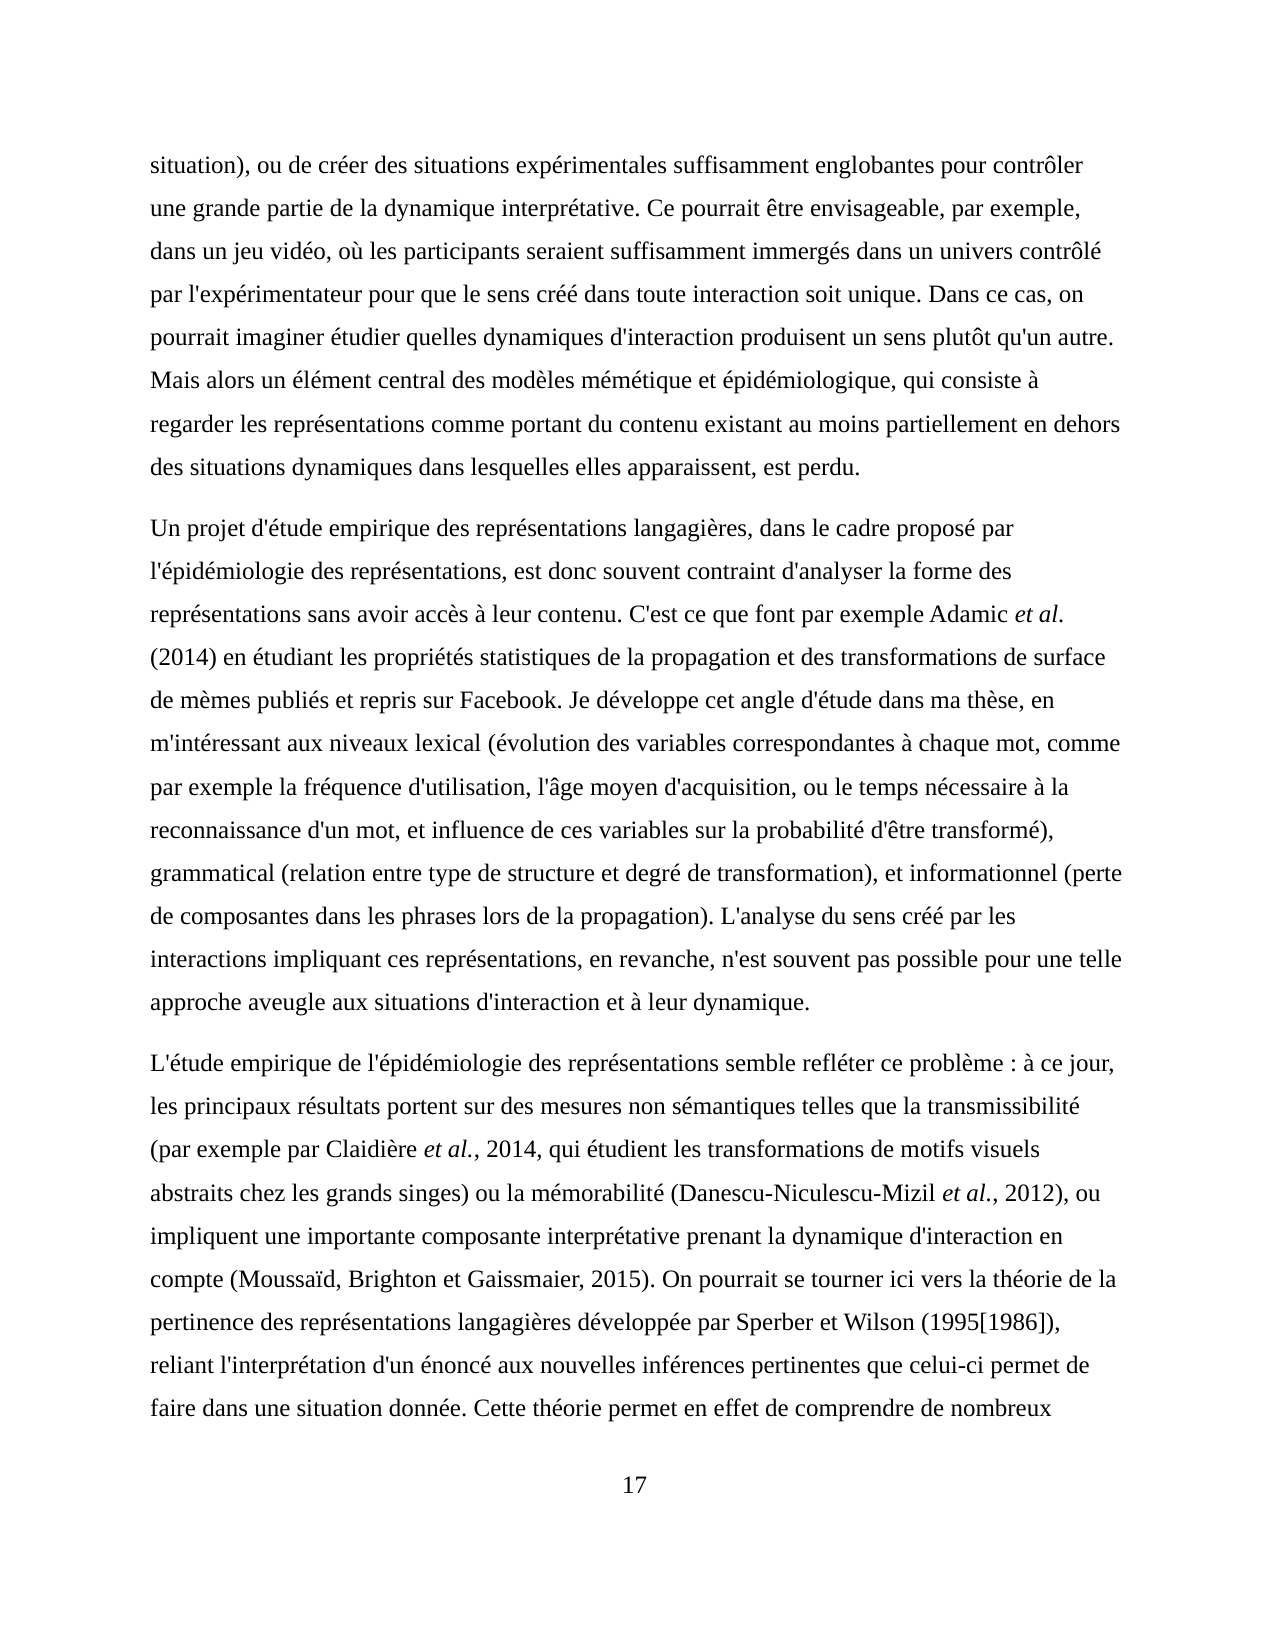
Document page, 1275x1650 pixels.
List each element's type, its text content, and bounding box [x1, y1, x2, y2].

text L'étude empirique de l'épidémiologie des représentations semble refléter ce problème : à ce jour, les principaux résultats portent sur des mesures non sémantiques telles que la transmissibilité (par exemple par Claidière et al., 2014, qui étudient les transformations de motifs visuels abstraits chez les grands singes) ou la mémorabilité (Danescu-Niculescu-Mizil et al., 2012), ou impliquent une importante composante interprétative prenant la dynamique d'interaction en compte (Moussaïd, Brighton et Gaissmaier, 2015). On pourrait se tourner ici vers la théorie de la pertinence des représentations langagières développée par Sperber et Wilson (1995[1986]), reliant l'interprétation d'un énoncé aux nouvelles inférences pertinentes que celui-ci permet de faire dans une situation donnée. Cette théorie permet en effet de comprendre de nombreux [150, 1048, 1125, 1422]
text situation), ou de créer des situations expérimentales suffisamment englobantes pour contrôler une grande partie de la dynamique interprétative. Ce pourrait être envisageable, par exemple, dans un jeu vidéo, où les participants seraient suffisamment immergés dans un univers contrôlé par l'expérimentateur pour que le sens créé dans toute interaction soit unique. Dans ce cas, on pourrait imaginer étudier quelles dynamiques d'interaction produisent un sens plutôt qu'un autre. Mais alors un élément central des modèles mémétique et épidémiologique, qui consiste à regarder les représentations comme portant du contenu existant au moins partiellement en dehors des situations dynamiques dans lesquelles elles apparaissent, est perdu. [150, 150, 1125, 481]
text Un projet d'étude empirique des représentations langagières, dans le cadre proposé par l'épidémiologie des représentations, est donc souvent contraint d'analyser la forme des représentations sans avoir accès à leur contenu. C'est ce que font par exemple Adamic et al. (2014) en étudiant les propriétés statistiques de la propagation et des transformations de surface de mèmes publiés et repris sur Facebook. Je développe cet angle d'étude dans ma thèse, en m'intéressant aux niveaux lexical (évolution des variables correspondantes à chaque mot, comme par exemple la fréquence d'utilisation, l'âge moyen d'acquisition, ou le temps nécessaire à la reconnaissance d'un mot, et influence de ces variables sur la probabilité d'être transformé), grammatical (relation entre type de structure et degré de transformation), et informationnel (perte de composantes dans les phrases lors de la propagation). L'analyse du sens créé par les interactions impliquant ces représentations, en revanche, n'est souvent pas possible pour une telle approche aveugle aux situations d'interaction et à leur dynamique. [150, 513, 1125, 1016]
